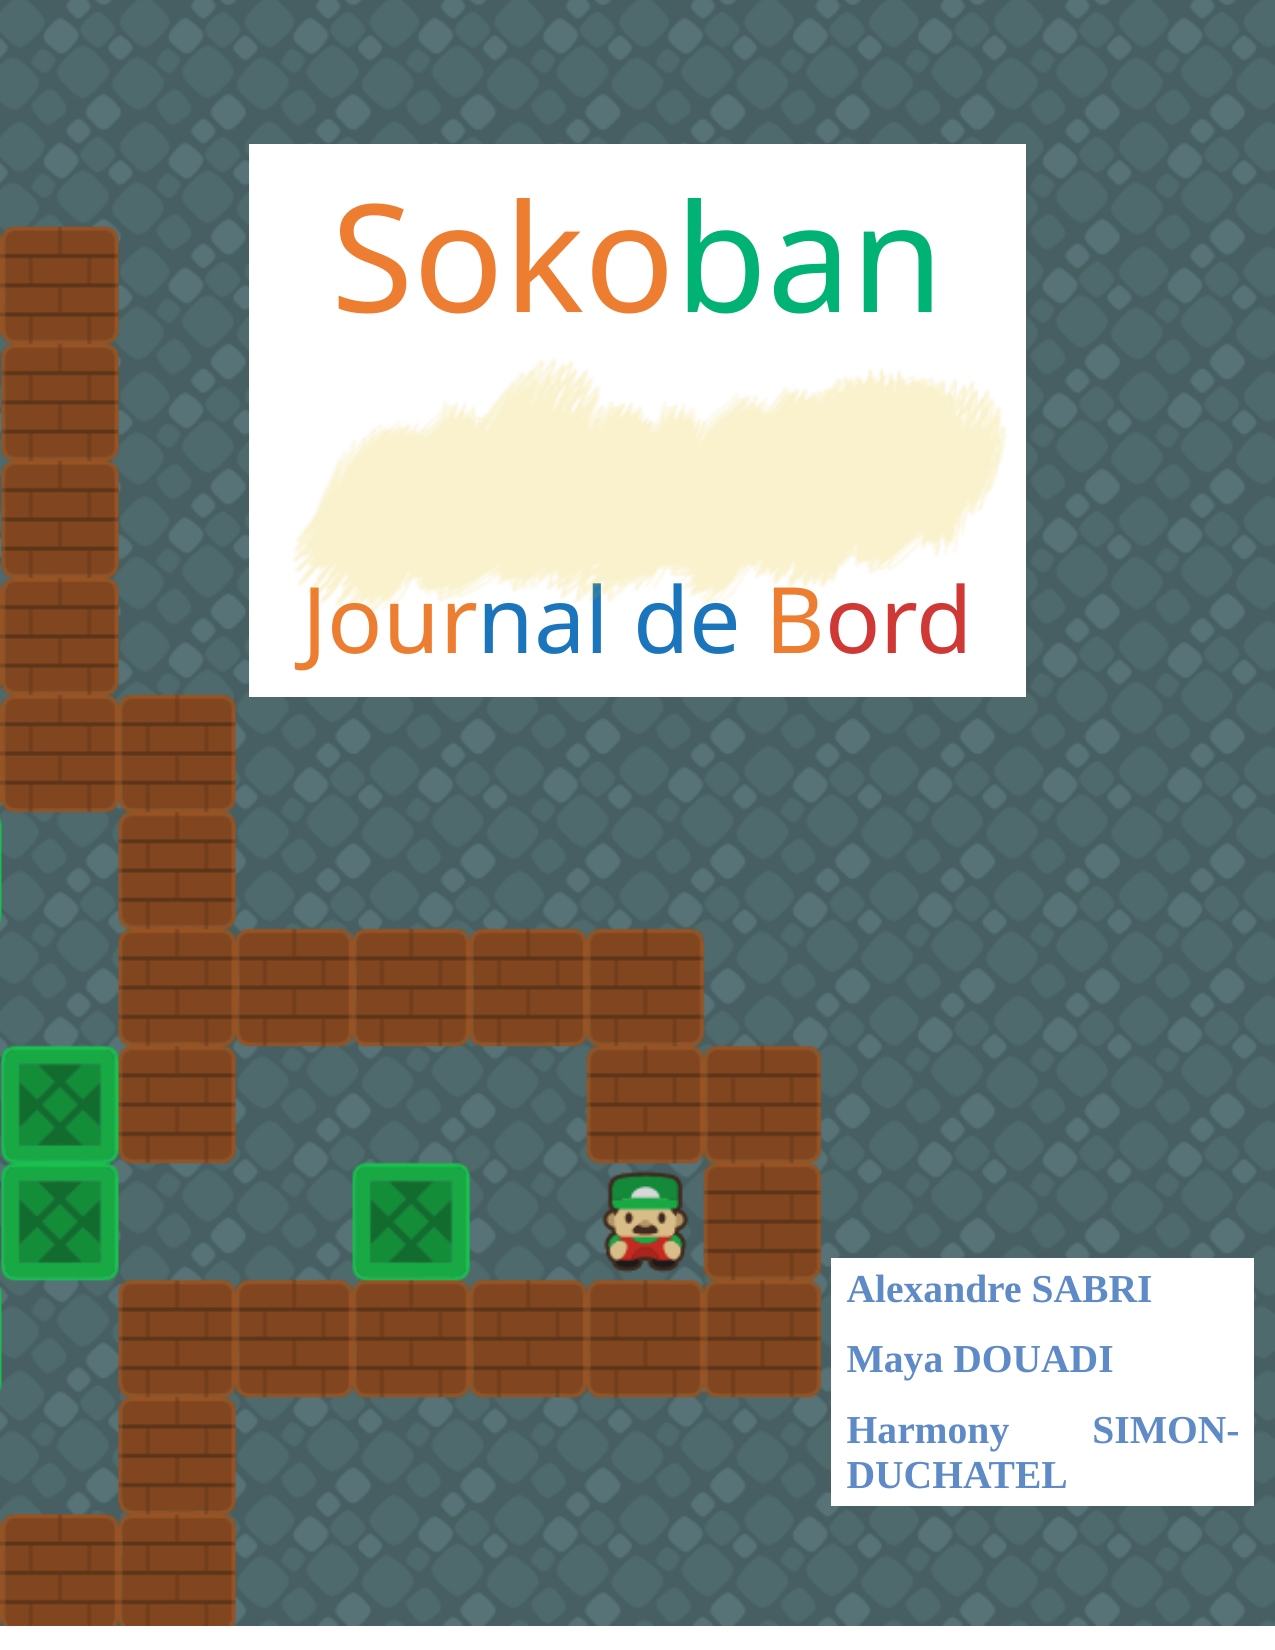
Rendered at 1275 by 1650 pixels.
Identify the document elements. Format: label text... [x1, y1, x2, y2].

text Maya DOUADI [846, 1336, 1239, 1381]
text Alexandre SABRI [846, 1265, 1239, 1311]
text Harmony SIMON-DUCHATEL [846, 1406, 1239, 1497]
text Journal de Bord [264, 556, 1011, 681]
picture [0, 0, 1275, 1626]
text Sokoban [264, 152, 1011, 356]
